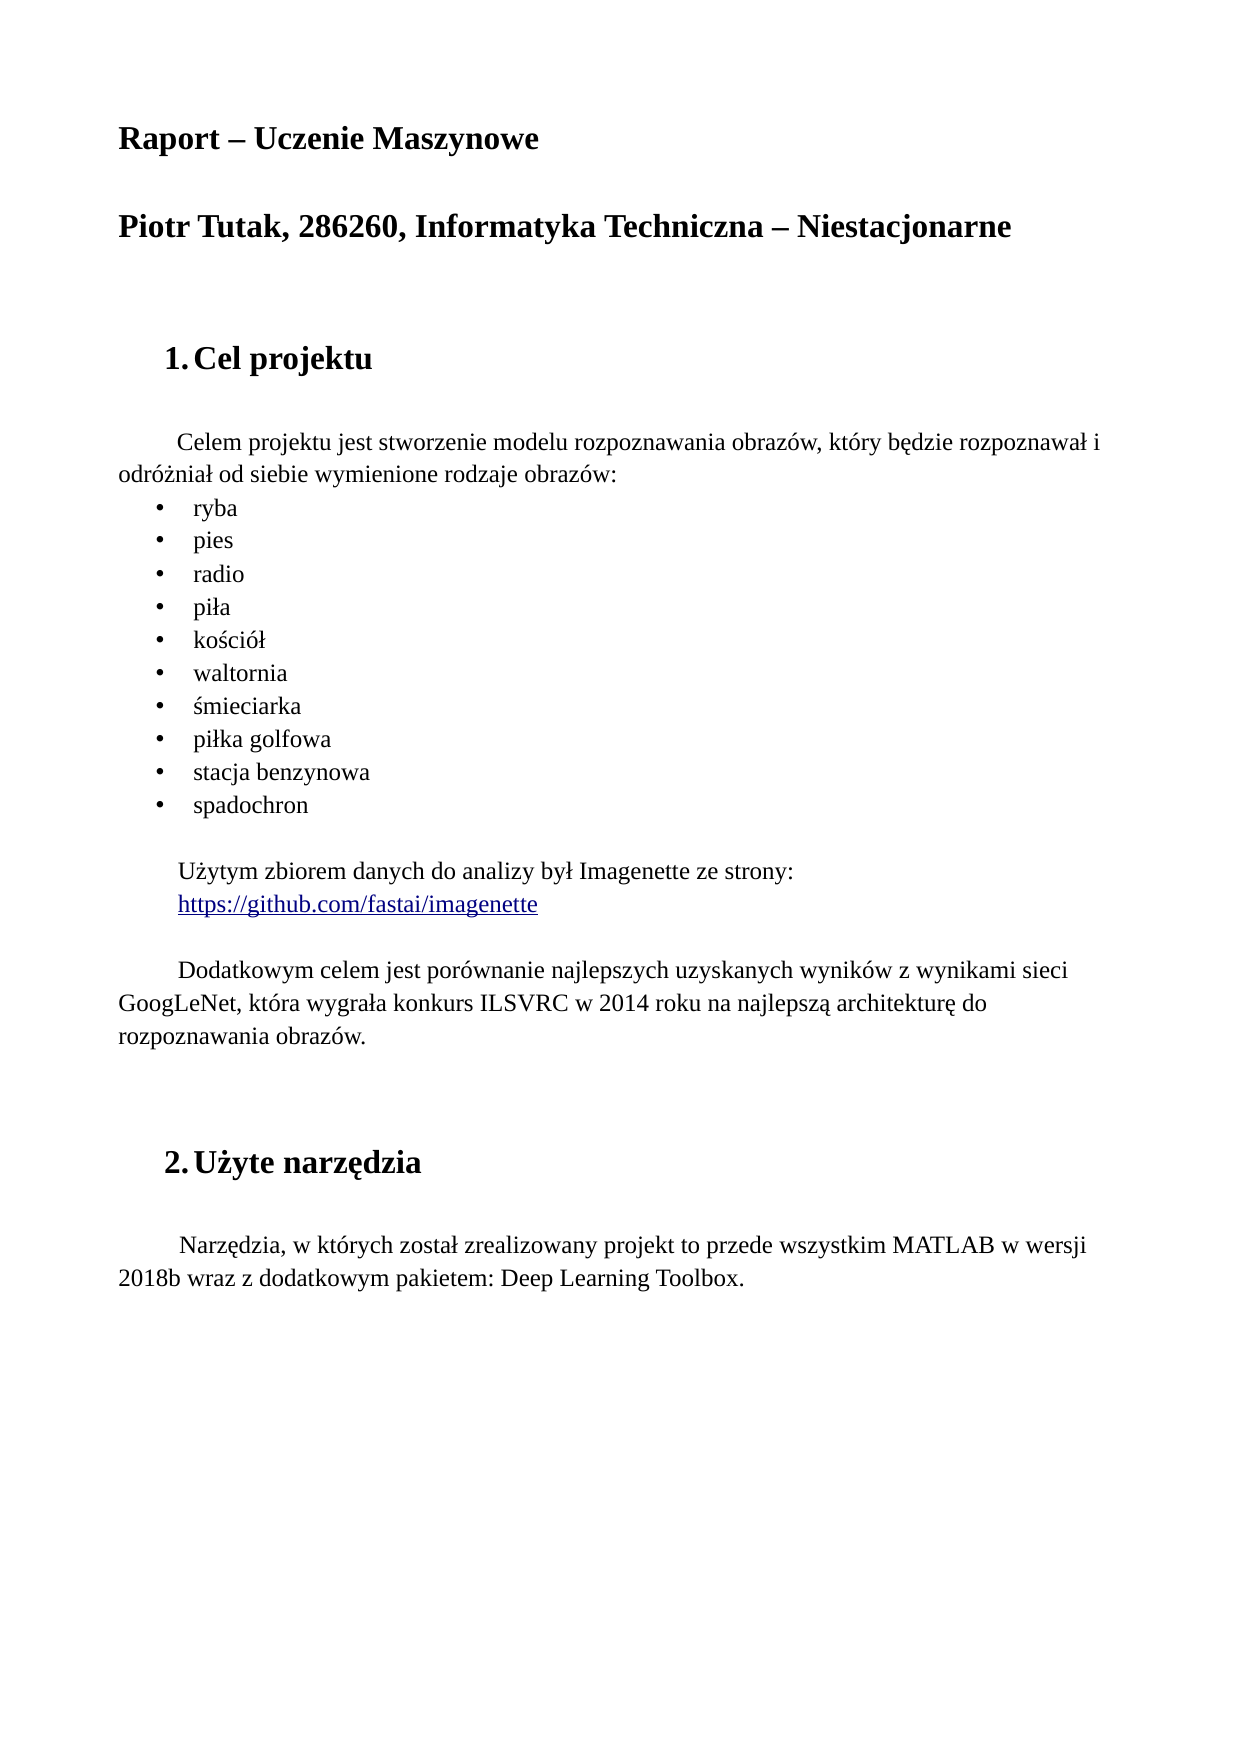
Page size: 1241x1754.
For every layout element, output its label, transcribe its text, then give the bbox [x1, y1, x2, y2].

list piłka golfowa [156, 724, 1122, 752]
list waltornia [156, 658, 1122, 686]
list radio [156, 559, 1122, 587]
list pies [156, 526, 1122, 554]
list kościół [156, 625, 1122, 653]
text Użytym zbiorem danych do analizy był Imagenette ze strony: [118, 856, 1122, 884]
list piła [156, 592, 1122, 620]
list stacja benzynowa [156, 757, 1122, 786]
list ryba [156, 493, 1122, 521]
text Raport – Uczenie Maszynowe [118, 118, 1122, 156]
list śmieciarka [156, 691, 1122, 719]
text https://github.com/fastai/imagenette [118, 889, 1122, 918]
list Użyte narzędzia [156, 1142, 1122, 1180]
list spadochron [156, 790, 1122, 818]
text Piotr Tutak, 286260, Informatyka Techniczna – Niestacjonarne [118, 206, 1122, 244]
list Cel projektu [156, 338, 1122, 377]
text Dodatkowym celem jest porównanie najlepszych uzyskanych wyników z wynikami sieci GoogLeNet, która wygrała konkurs ILSVRC w 2014 roku na najlepszą architekturę do rozpoznawania obrazów. [118, 955, 1122, 1050]
text Narzędzia, w których został zrealizowany projekt to przede wszystkim MATLAB w wersji 2018b wraz z dodatkowym pakietem: Deep Learning Toolbox. [118, 1230, 1122, 1292]
text Celem projektu jest stworzenie modelu rozpoznawania obrazów, który będzie rozpoznawał i odróżniał od siebie wymienione rodzaje obrazów: [118, 427, 1122, 488]
